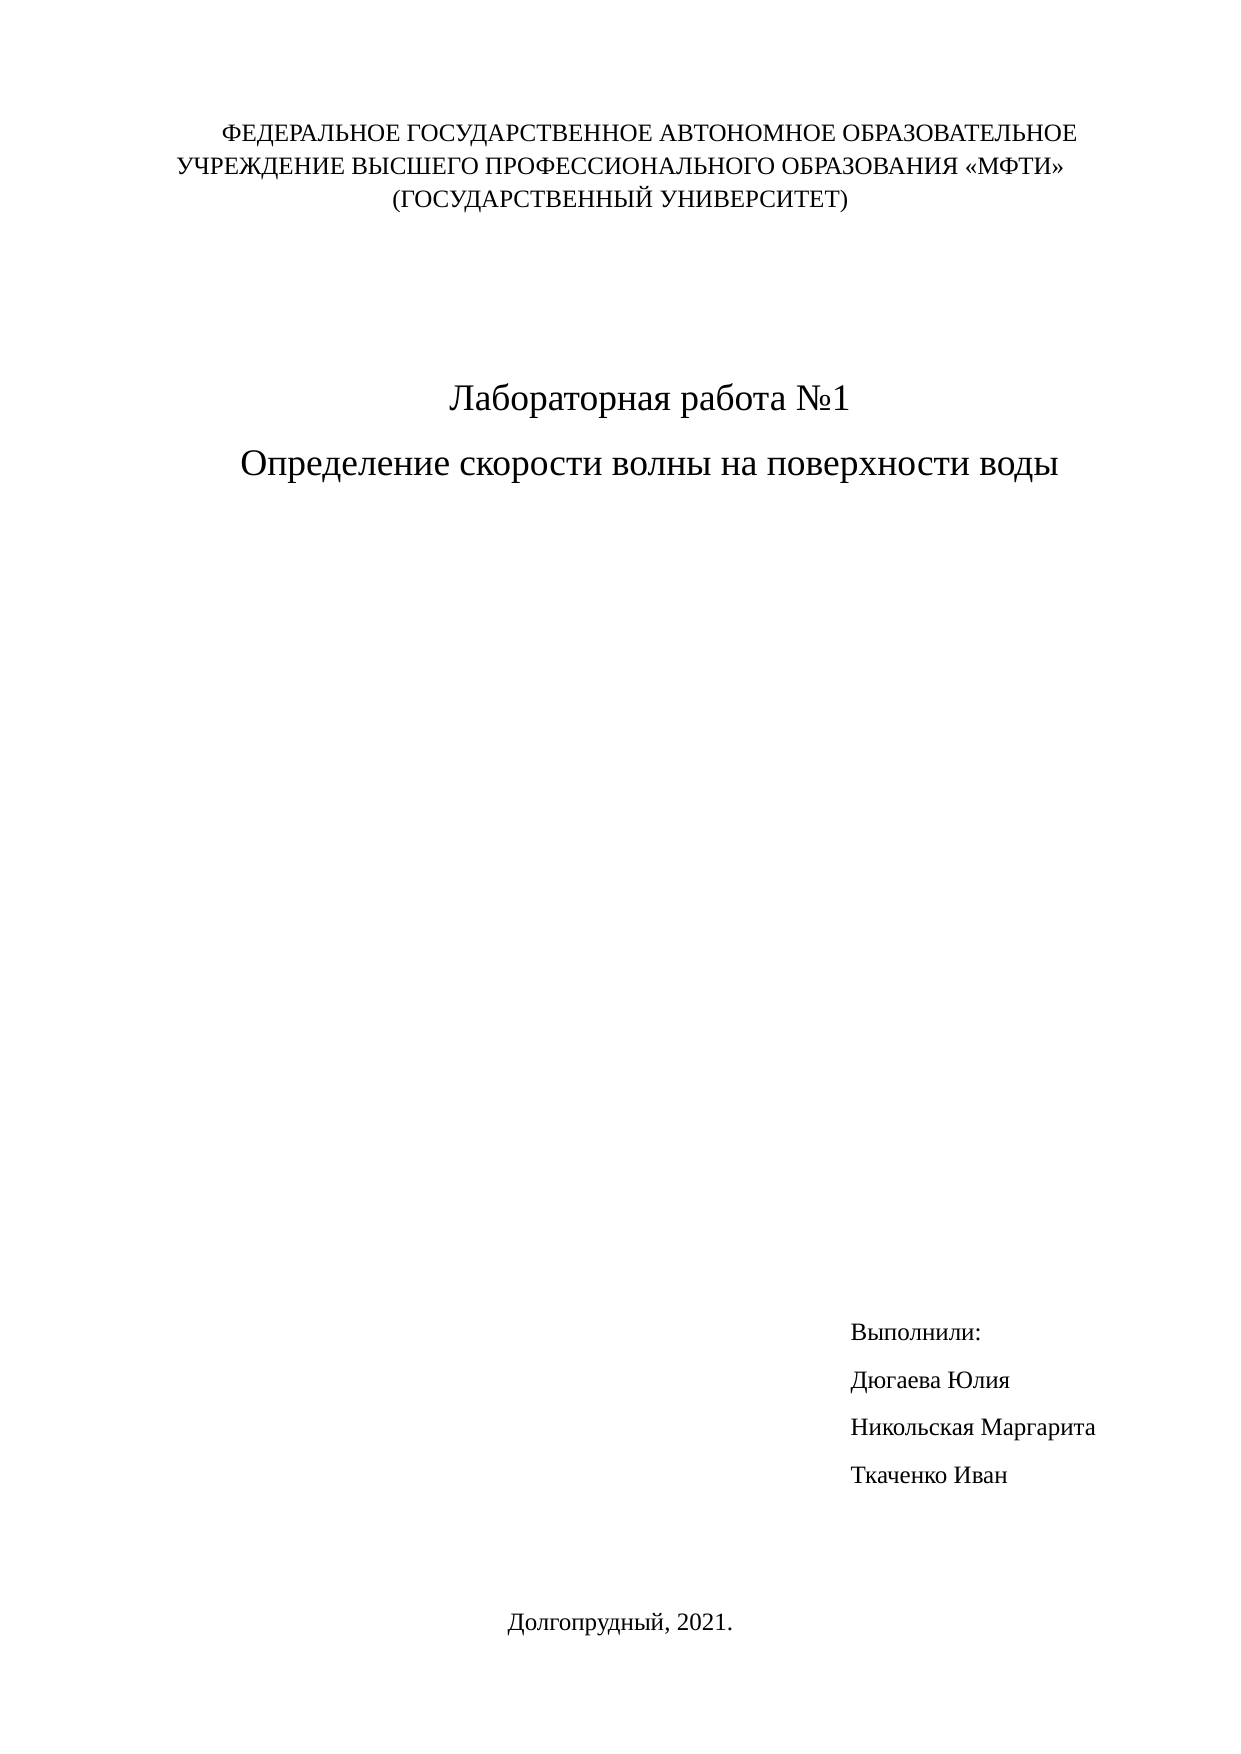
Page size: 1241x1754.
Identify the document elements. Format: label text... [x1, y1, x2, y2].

text Выполнили: [850, 1317, 1122, 1346]
text ФЕДЕРАЛЬНОЕ ГОСУДАРСТВЕННОЕ АВТОНОМНОЕ ОБРАЗОВАТЕЛЬНОЕ УЧРЕЖДЕНИЕ ВЫСШЕГО ПРОФЕССИОНАЛЬНОГО ОБРАЗОВАНИЯ «МФТИ» (ГОСУДАРСТВЕННЫЙ УНИВЕРСИТЕТ) [118, 118, 1122, 213]
text Ткаченко Иван [850, 1460, 1122, 1489]
text Определение скорости волны на поверхности воды [118, 440, 1122, 483]
text Лабораторная работа №1 [118, 376, 1122, 419]
text Никольская Маргарита [850, 1412, 1122, 1441]
text Дюгаева Юлия [850, 1365, 1122, 1394]
